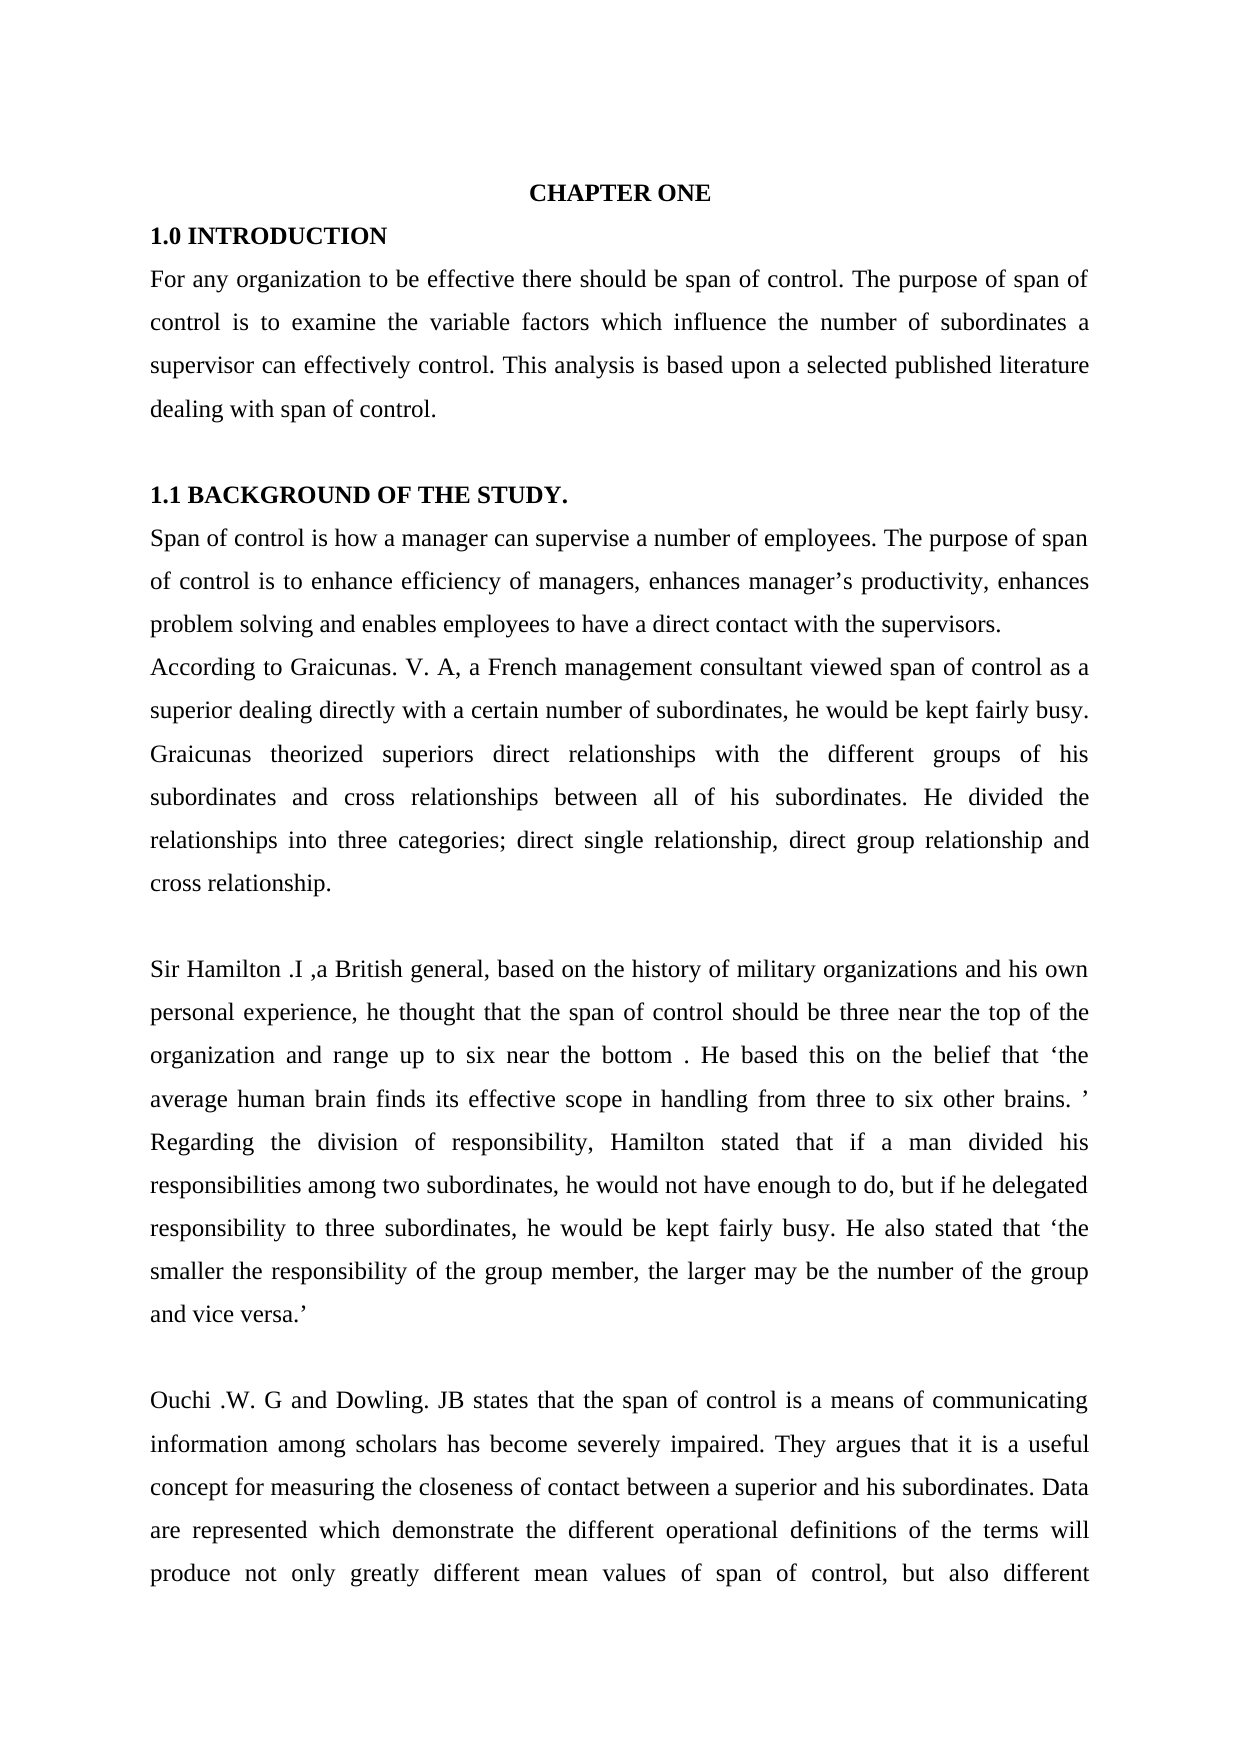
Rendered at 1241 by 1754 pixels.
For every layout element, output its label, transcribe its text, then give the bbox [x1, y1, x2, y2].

text Ouchi .W. G and Dowling. JB states that the span of control is a means of communicating information among scholars has become severely impaired. They argues that it is a useful concept for measuring the closeness of contact between a superior and his subordinates. Data are represented which demonstrate the different operational definitions of the terms will produce not only greatly different mean values of span of control, but also different [150, 1386, 1090, 1587]
subtitle 1.1 BACKGROUND OF THE STUDY. [150, 480, 1090, 509]
text For any organization to be effective there should be span of control. The purpose of span of control is to examine the variable factors which influence the number of subordinates a supervisor can effectively control. This analysis is based upon a selected published literature dealing with span of control. [150, 264, 1090, 422]
text According to Graicunas. V. A, a French management consultant viewed span of control as a superior dealing directly with a certain number of subordinates, he would be kept fairly busy. Graicunas theorized superiors direct relationships with the different groups of his subordinates and cross relationships between all of his subordinates. He divided the relationships into three categories; direct single relationship, direct group relationship and cross relationship. [150, 652, 1090, 897]
subtitle 1.0 INTRODUCTION [150, 221, 1090, 250]
text Sir Hamilton .I ,a British general, based on the history of military organizations and his own personal experience, he thought that the span of control should be three near the top of the organization and range up to six near the bottom . He based this on the belief that ‘the average human brain finds its effective scope in handling from three to six other brains. ’ Regarding the division of responsibility, Hamilton stated that if a man divided his responsibilities among two subordinates, he would not have enough to do, but if he delegated responsibility to three subordinates, he would be kept fairly busy. He also stated that ‘the smaller the responsibility of the group member, the larger may be the number of the group and vice versa.’ [150, 954, 1090, 1328]
subtitle CHAPTER ONE [150, 178, 1090, 207]
text Span of control is how a manager can supervise a number of employees. The purpose of span of control is to enhance efficiency of managers, enhances manager’s productivity, enhances problem solving and enables employees to have a direct contact with the supervisors. [150, 523, 1090, 638]
